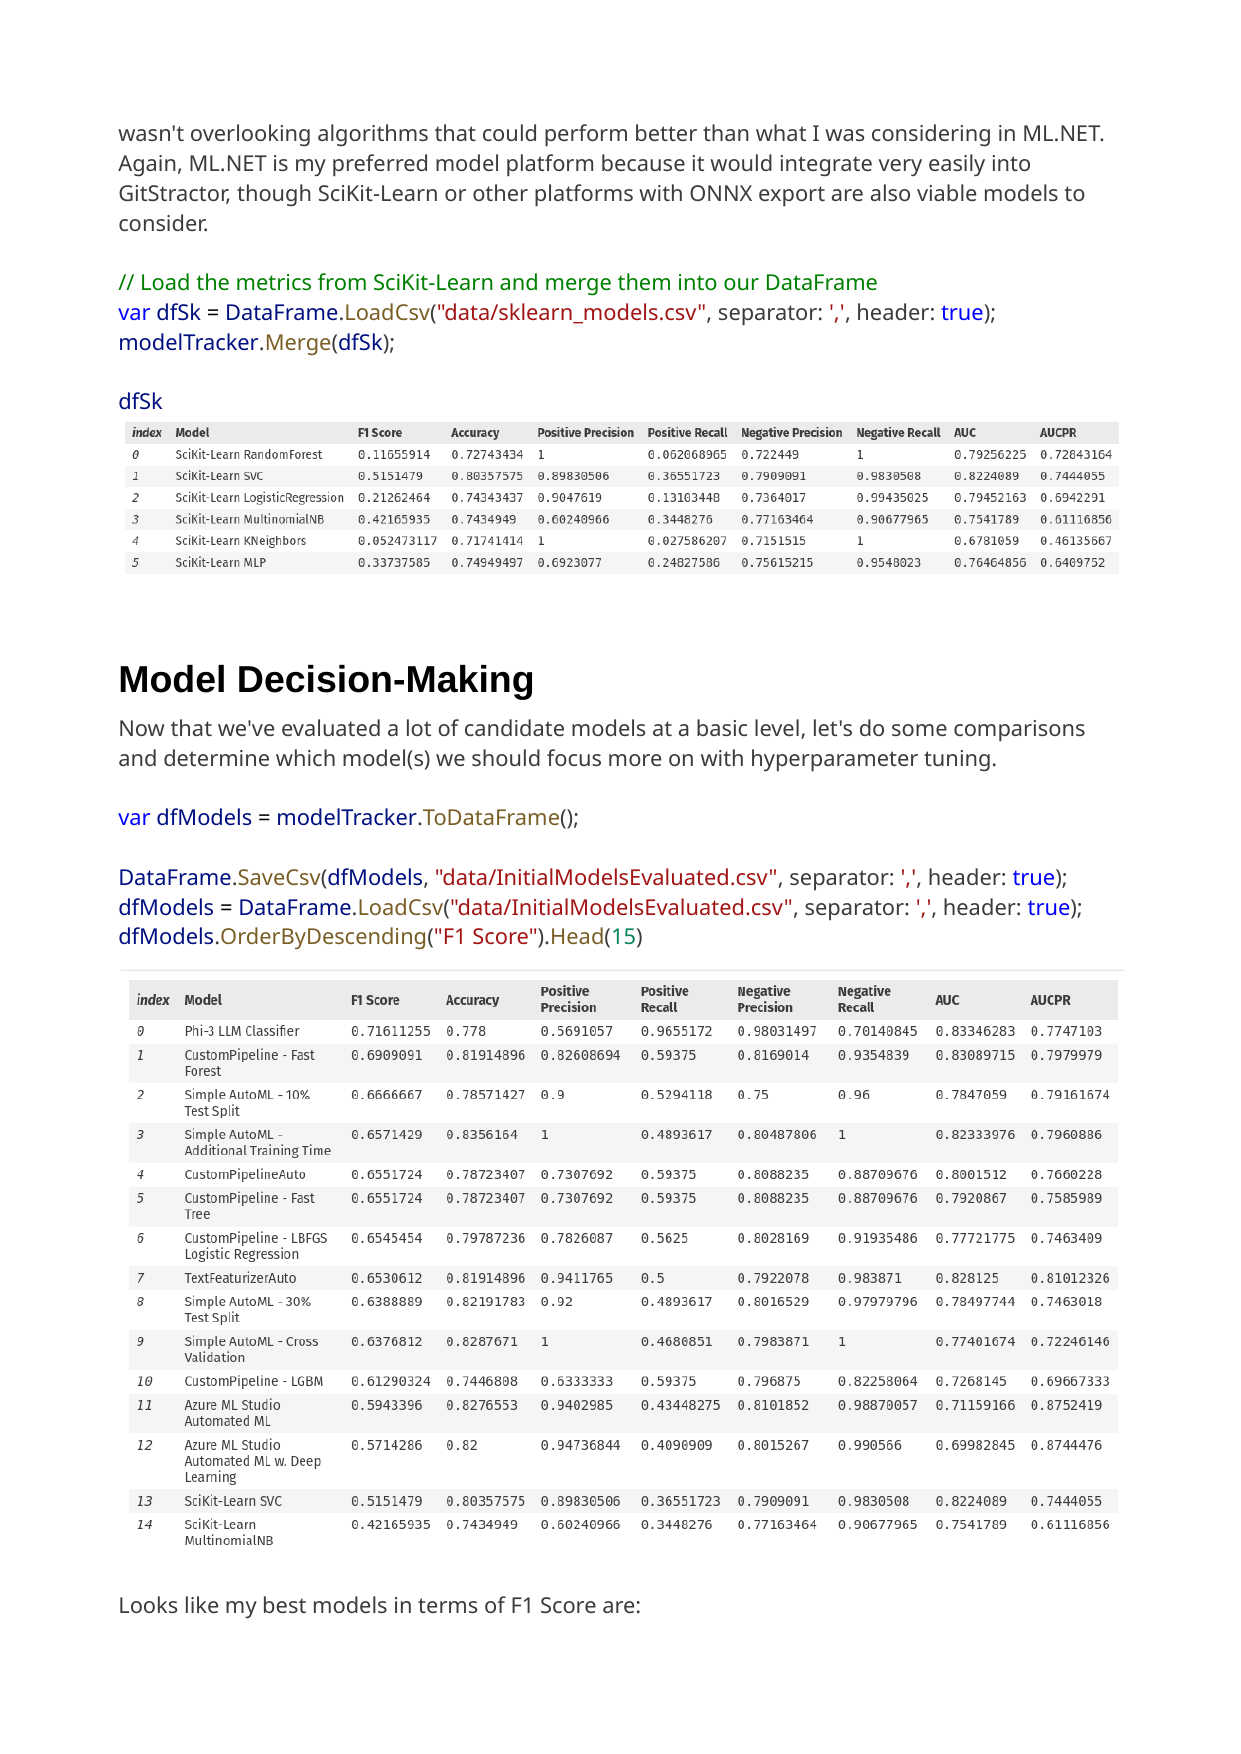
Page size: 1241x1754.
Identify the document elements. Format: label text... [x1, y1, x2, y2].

subtitle Model Decision-Making [118, 657, 1122, 700]
text modelTracker.Merge(dfSk); [118, 327, 1122, 356]
text dfModels = DataFrame.LoadCsv("data/InitialModelsEvaluated.csv", separator: ',', header: true); [118, 891, 1122, 921]
text // Load the metrics from SciKit-Learn and merge them into our DataFrame [118, 267, 1122, 297]
text dfModels.OrderByDescending("F1 Score").Head(15) [118, 921, 1122, 951]
text Now that we've evaluated a lot of candidate models at a basic level, let's do some comparisons and determine which model(s) we should focus more on with hyperparameter tuning. [118, 713, 1122, 802]
picture [120, 969, 1125, 1562]
text dfSk [118, 386, 1122, 416]
text wasn't overlooking algorithms that could perform better than what I was considering in ML.NET. Again, ML.NET is my preferred model platform because it would integrate very easily into GitStractor, though SciKit-Learn or other platforms with ONNX export are also viable models to consider. [118, 118, 1122, 267]
text DataFrame.SaveCsv(dfModels, "data/InitialModelsEvaluated.csv", separator: ',', header: true); [118, 862, 1122, 891]
text var dfModels = modelTracker.ToDataFrame(); [118, 802, 1122, 832]
text Looks like my best models in terms of F1 Score are: [118, 1590, 1122, 1620]
picture [118, 416, 1123, 581]
text var dfSk = DataFrame.LoadCsv("data/sklearn_models.csv", separator: ',', header: true); [118, 297, 1122, 327]
